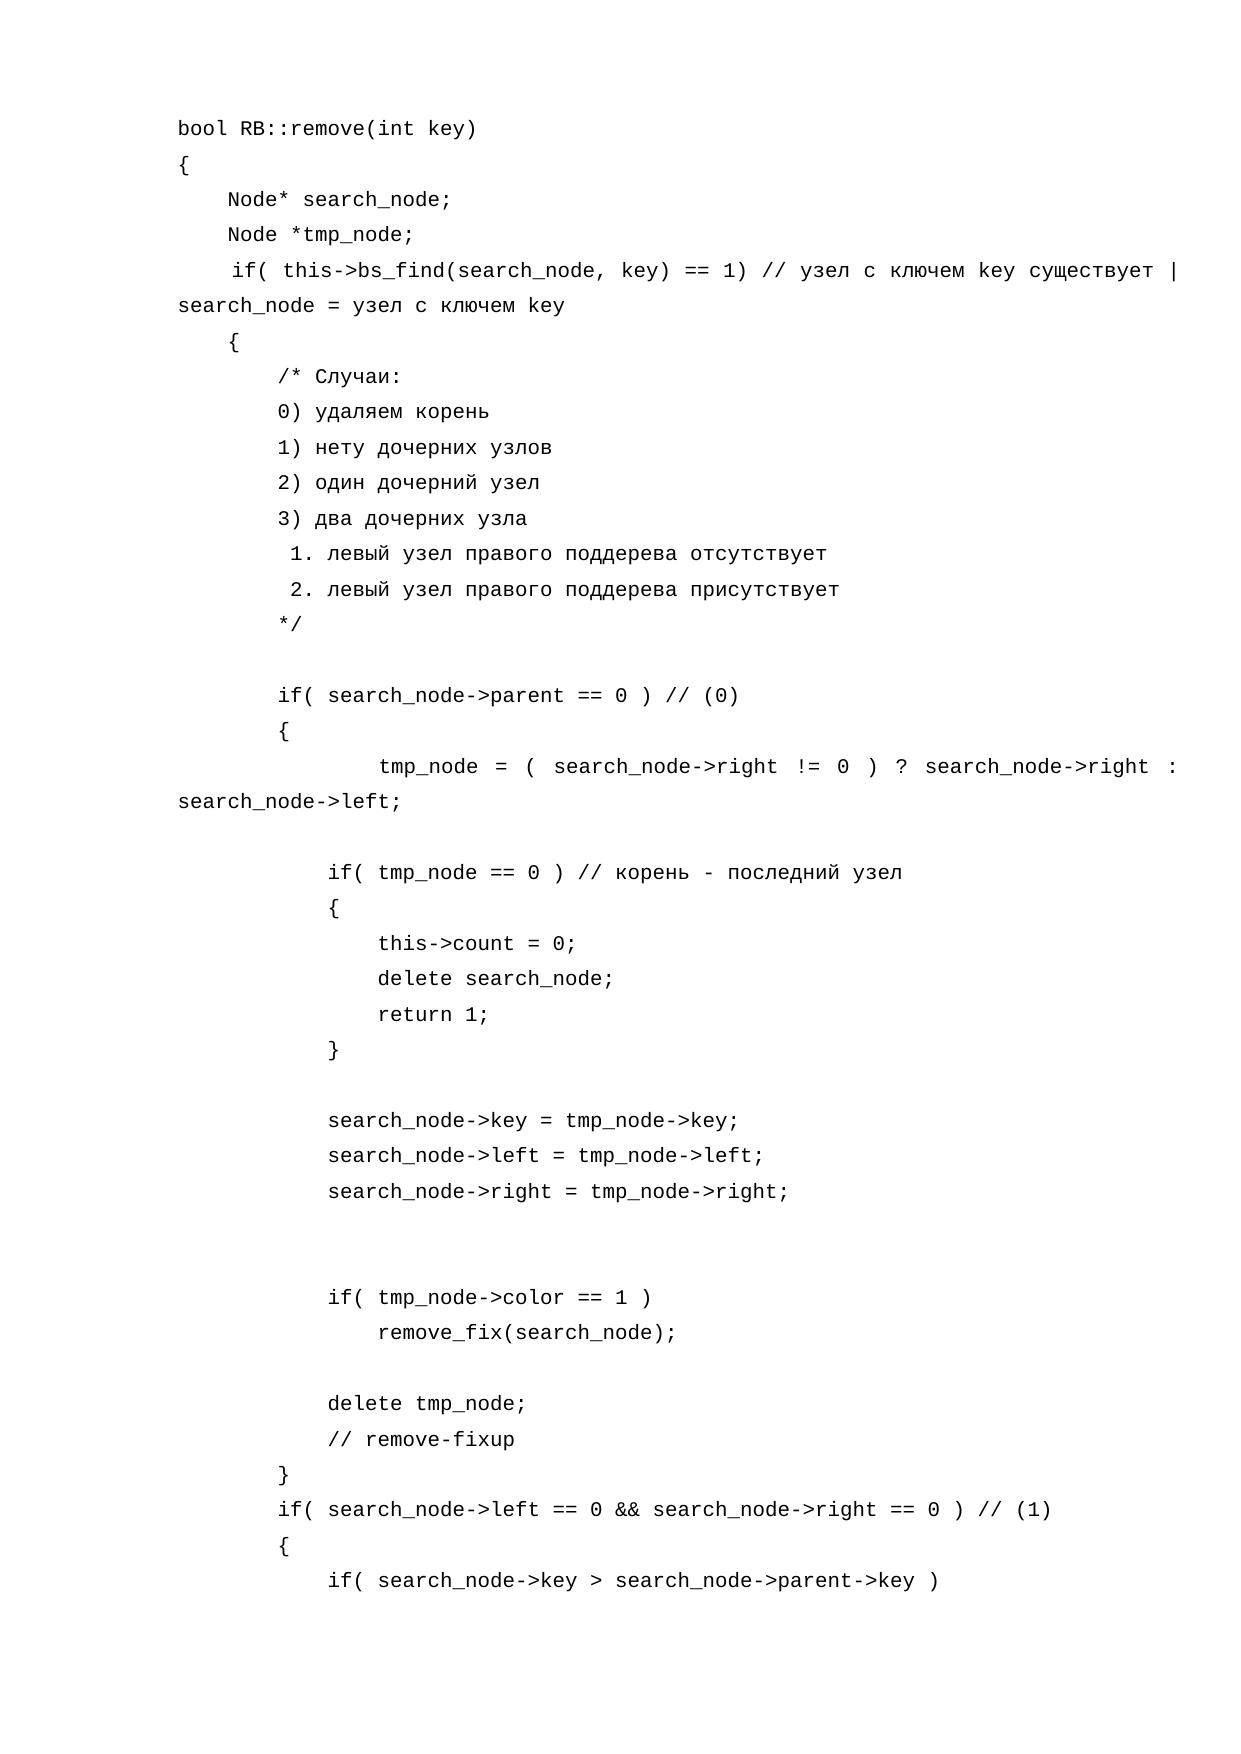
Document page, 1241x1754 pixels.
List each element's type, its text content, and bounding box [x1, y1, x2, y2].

text { [177, 1535, 1181, 1558]
text search_node->right = tmp_node->right; [177, 1181, 1181, 1204]
text { [177, 153, 1181, 177]
text if( this->bs_find(search_node, key) == 1) // узел с ключем key существует | search_node = узел с ключем key [177, 260, 1181, 319]
text remove_fix(search_node); [177, 1322, 1181, 1346]
text return 1; [177, 1003, 1181, 1027]
text tmp_node = ( search_node->right != 0 ) ? search_node->right : search_node->left; [177, 756, 1181, 815]
text // remove-fixup [177, 1428, 1181, 1452]
text 3) два дочерних узла [177, 508, 1181, 531]
text { [177, 720, 1181, 744]
text 1) нету дочерних узлов [177, 437, 1181, 461]
text if( search_node->parent == 0 ) // (0) [177, 685, 1181, 708]
text } [177, 1464, 1181, 1488]
text Node* search_node; [177, 189, 1181, 213]
text if( tmp_node == 0 ) // корень - последний узел [177, 862, 1181, 886]
text this->count = 0; [177, 933, 1181, 956]
text bool RB::remove(int key) [177, 118, 1181, 142]
text } [177, 1039, 1181, 1063]
text 2. левый узел правого поддерева присутствует [177, 578, 1181, 602]
text */ [177, 614, 1181, 638]
text 2) один дочерний узел [177, 472, 1181, 496]
text /* Случаи: [177, 366, 1181, 390]
text search_node->left = tmp_node->left; [177, 1145, 1181, 1169]
text { [177, 331, 1181, 354]
text delete search_node; [177, 968, 1181, 992]
text 1. левый узел правого поддерева отсутствует [177, 543, 1181, 567]
text if( search_node->left == 0 && search_node->right == 0 ) // (1) [177, 1499, 1181, 1523]
text if( tmp_node->color == 1 ) [177, 1287, 1181, 1311]
text { [177, 897, 1181, 921]
text if( search_node->key > search_node->parent->key ) [177, 1570, 1181, 1594]
text delete tmp_node; [177, 1393, 1181, 1417]
text 0) удаляем корень [177, 401, 1181, 425]
text Node *tmp_node; [177, 224, 1181, 248]
text search_node->key = tmp_node->key; [177, 1110, 1181, 1133]
